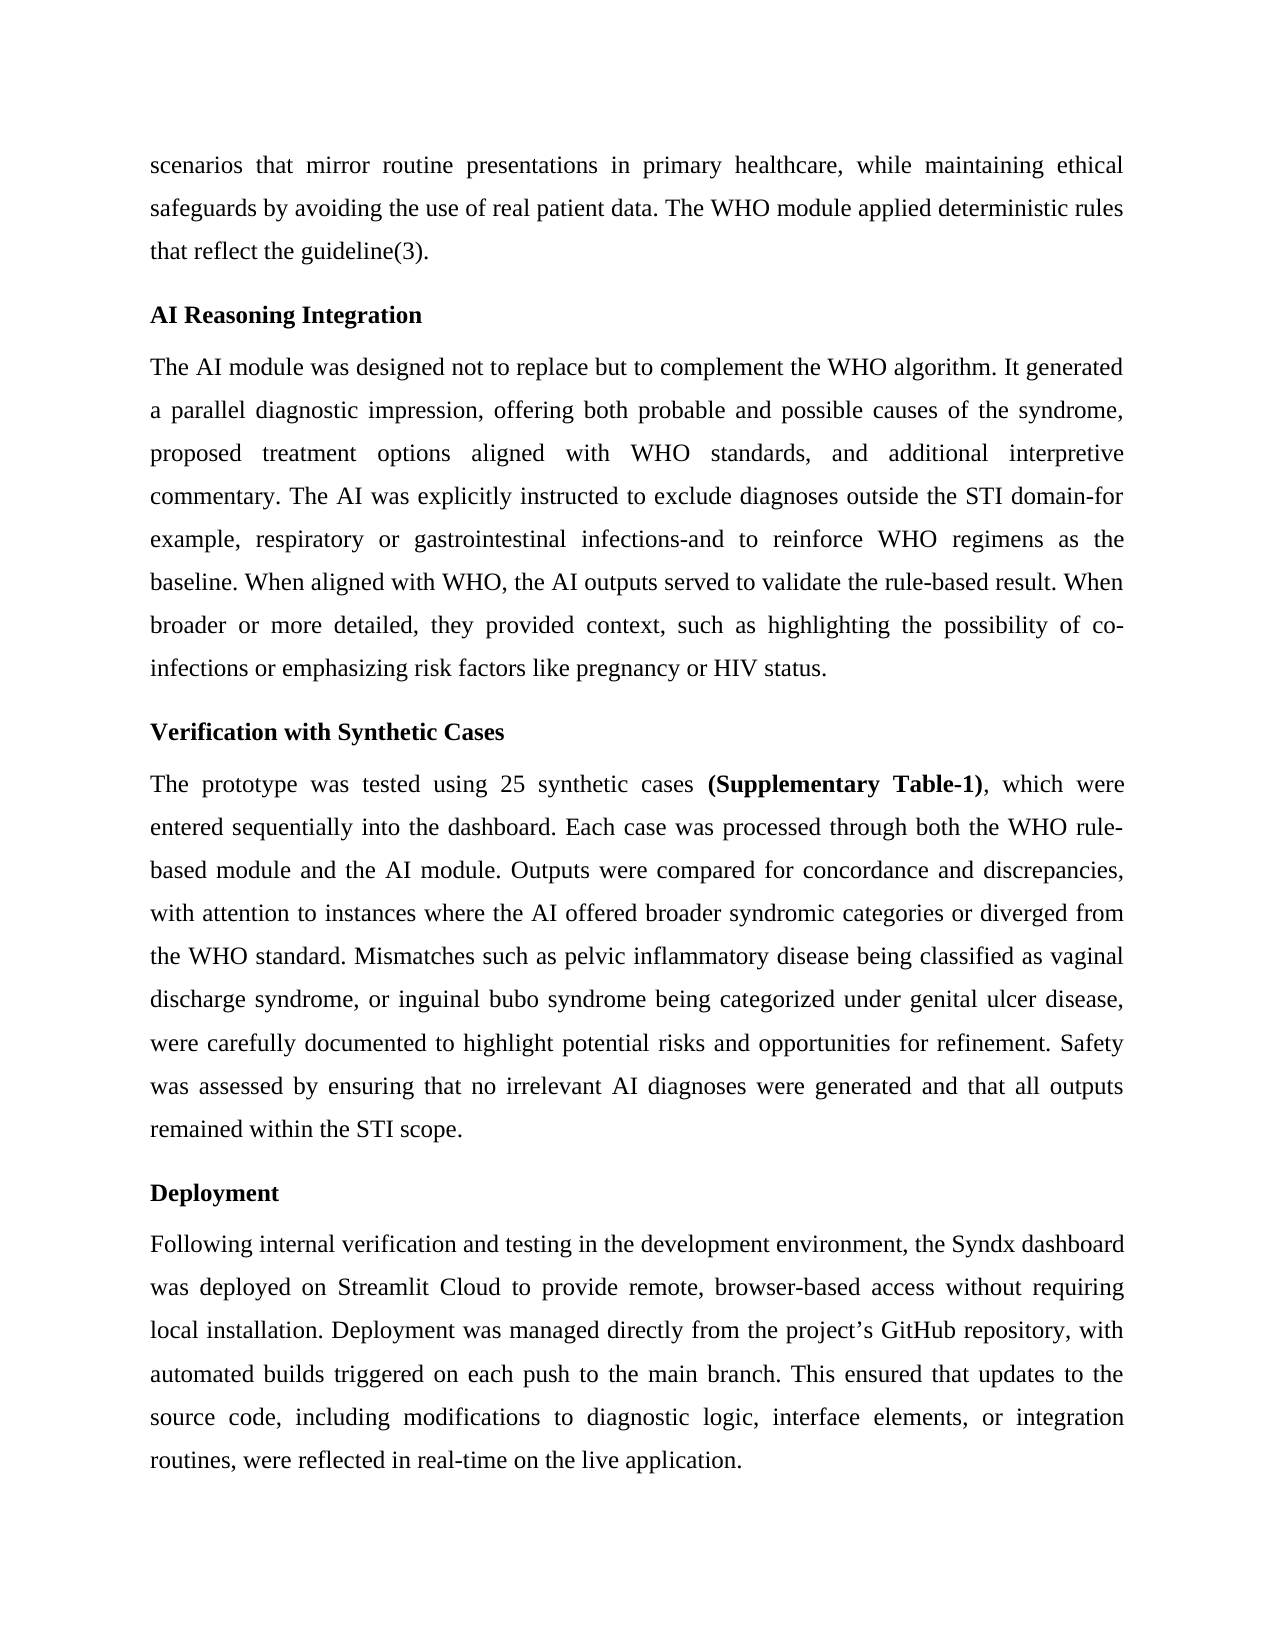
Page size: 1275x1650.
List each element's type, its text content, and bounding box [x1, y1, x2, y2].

subtitle AI Reasoning Integration [150, 300, 1125, 329]
subtitle Deployment [150, 1178, 1125, 1207]
subtitle Verification with Synthetic Cases [150, 717, 1125, 746]
text scenarios that mirror routine presentations in primary healthcare, while maintaining ethical safeguards by avoiding the use of real patient data. The WHO module applied deterministic rules that reflect the guideline(3). [150, 150, 1125, 265]
text Following internal verification and testing in the development environment, the Syndx dashboard was deployed on Streamlit Cloud to provide remote, browser-based access without requiring local installation. Deployment was managed directly from the project’s GitHub repository, with automated builds triggered on each push to the main branch. This ensured that updates to the source code, including modifications to diagnostic logic, interface elements, or integration routines, were reflected in real-time on the live application. [150, 1229, 1125, 1474]
text The prototype was tested using 25 synthetic cases (Supplementary Table-1), which were entered sequentially into the dashboard. Each case was processed through both the WHO rule-based module and the AI module. Outputs were compared for concordance and discrepancies, with attention to instances where the AI offered broader syndromic categories or diverged from the WHO standard. Mismatches such as pelvic inflammatory disease being classified as vaginal discharge syndrome, or inguinal bubo syndrome being categorized under genital ulcer disease, were carefully documented to highlight potential risks and opportunities for refinement. Safety was assessed by ensuring that no irrelevant AI diagnoses were generated and that all outputs remained within the STI scope. [150, 769, 1125, 1143]
text The AI module was designed not to replace but to complement the WHO algorithm. It generated a parallel diagnostic impression, offering both probable and possible causes of the syndrome, proposed treatment options aligned with WHO standards, and additional interpretive commentary. The AI was explicitly instructed to exclude diagnoses outside the STI domain-for example, respiratory or gastrointestinal infections-and to reinforce WHO regimens as the baseline. When aligned with WHO, the AI outputs served to validate the rule-based result. When broader or more detailed, they provided context, such as highlighting the possibility of co-infections or emphasizing risk factors like pregnancy or HIV status. [150, 352, 1125, 682]
